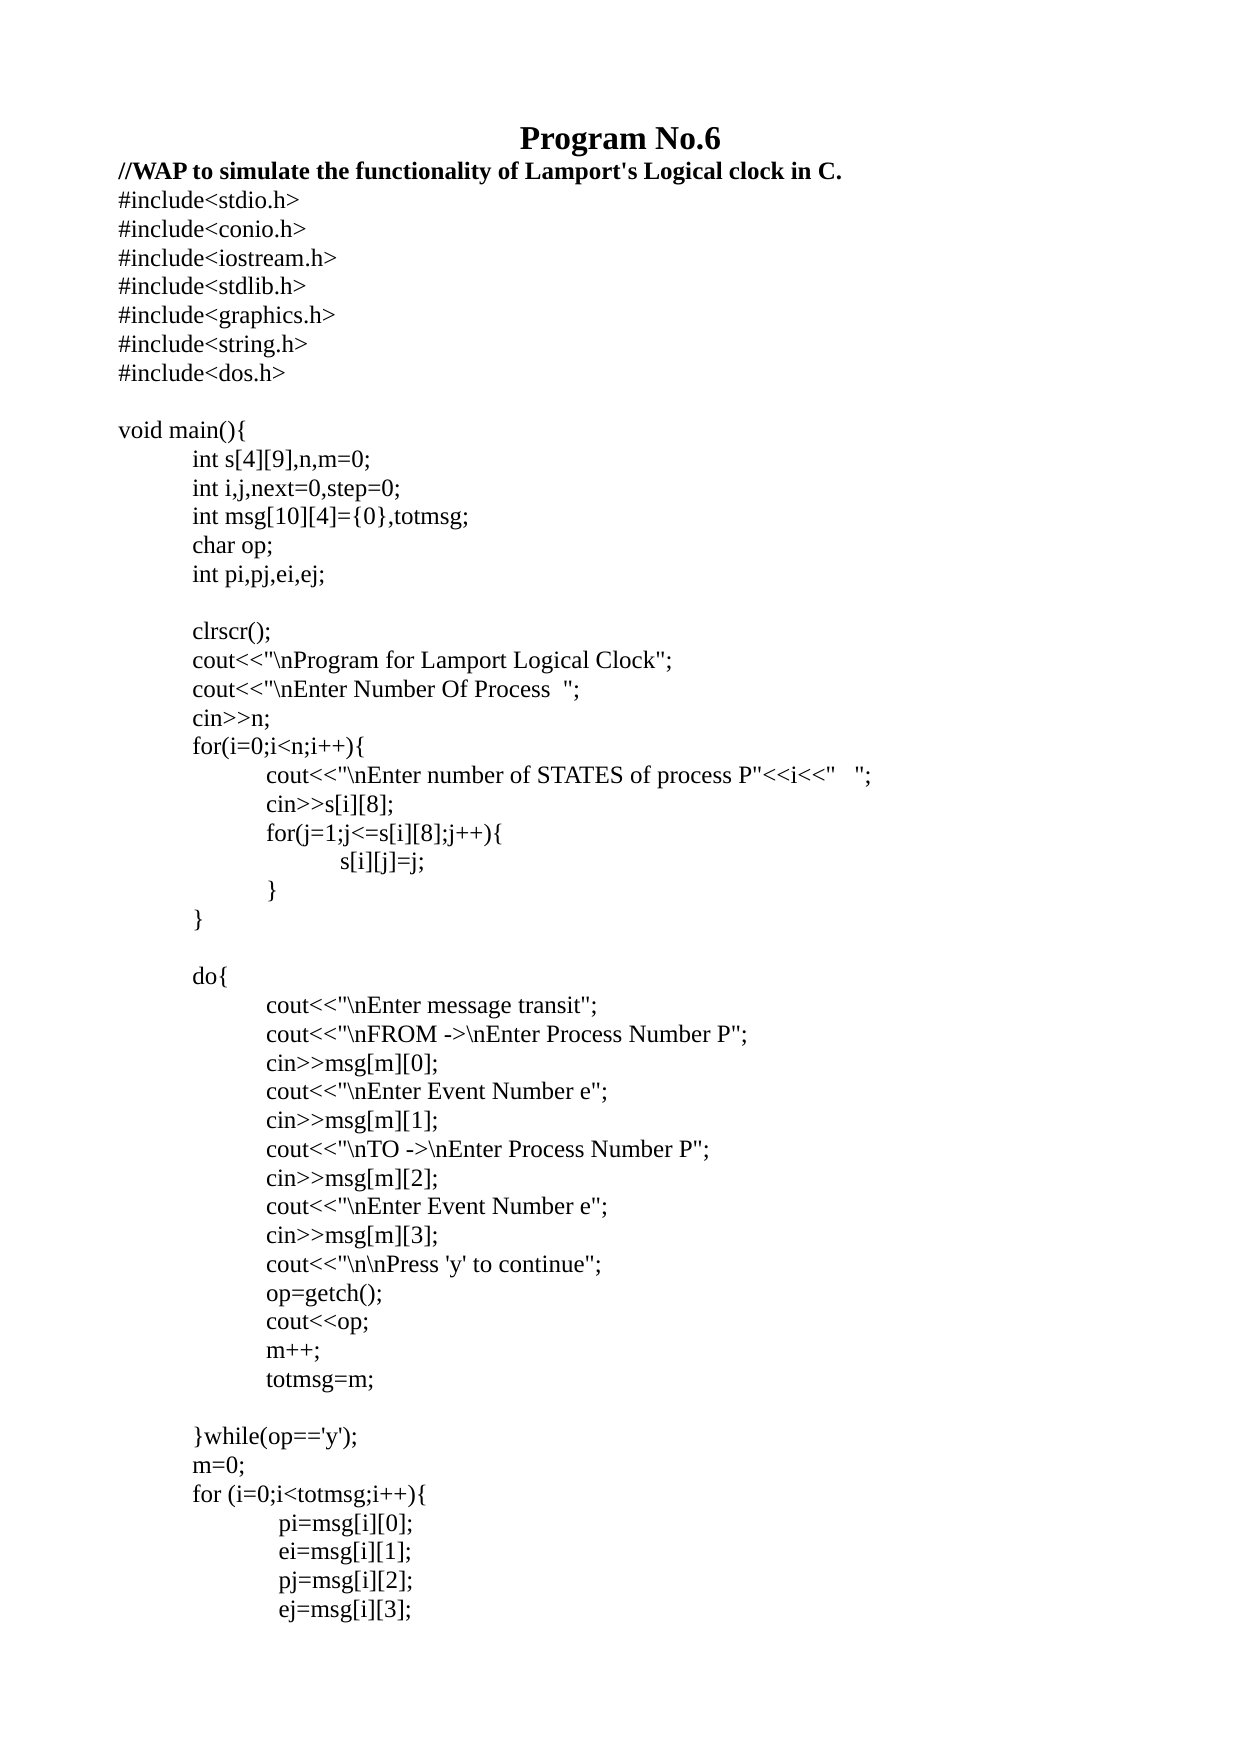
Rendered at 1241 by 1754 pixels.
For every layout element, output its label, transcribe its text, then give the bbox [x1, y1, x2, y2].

text #include<stdlib.h> [118, 271, 1122, 300]
text cin>>msg[m][1]; [118, 1105, 1122, 1134]
text ei=msg[i][1]; [118, 1536, 1122, 1565]
text cout<<"\nEnter Number Of Process "; [118, 674, 1122, 703]
text cout<<op; [118, 1306, 1122, 1335]
text char op; [118, 530, 1122, 559]
text s[i][j]=j; [118, 846, 1122, 875]
text totmsg=m; [118, 1364, 1122, 1393]
text cout<<"\nProgram for Lamport Logical Clock"; [118, 645, 1122, 674]
text #include<string.h> [118, 329, 1122, 358]
text Program No.6 [118, 118, 1122, 156]
text cin>>s[i][8]; [118, 789, 1122, 818]
text for(j=1;j<=s[i][8];j++){ [118, 818, 1122, 846]
text cout<<"\nEnter Event Number e"; [118, 1191, 1122, 1220]
text for(i=0;i<n;i++){ [118, 731, 1122, 760]
text cout<<"\nTO ->\nEnter Process Number P"; [118, 1134, 1122, 1163]
text ej=msg[i][3]; [118, 1594, 1122, 1623]
text m=0; [118, 1450, 1122, 1479]
text m++; [118, 1335, 1122, 1364]
text #include<graphics.h> [118, 300, 1122, 329]
text int s[4][9],n,m=0; [118, 444, 1122, 473]
text cin>>n; [118, 703, 1122, 731]
text cin>>msg[m][3]; [118, 1220, 1122, 1249]
text #include<stdio.h> [118, 185, 1122, 214]
text int pi,pj,ei,ej; [118, 559, 1122, 588]
text cout<<"\nEnter message transit"; [118, 990, 1122, 1019]
text do{ [118, 961, 1122, 990]
text #include<conio.h> [118, 214, 1122, 243]
text #include<dos.h> [118, 358, 1122, 386]
text cin>>msg[m][0]; [118, 1048, 1122, 1076]
text for (i=0;i<totmsg;i++){ [118, 1479, 1122, 1508]
text cout<<"\nEnter number of STATES of process P"<<i<<" "; [118, 760, 1122, 789]
text void main(){ [118, 415, 1122, 444]
text cout<<"\n\nPress 'y' to continue"; [118, 1249, 1122, 1278]
text pi=msg[i][0]; [118, 1508, 1122, 1536]
text #include<iostream.h> [118, 243, 1122, 271]
text cin>>msg[m][2]; [118, 1163, 1122, 1191]
text pj=msg[i][2]; [118, 1565, 1122, 1594]
text } [118, 875, 1122, 904]
text cout<<"\nFROM ->\nEnter Process Number P"; [118, 1019, 1122, 1048]
text }while(op=='y'); [118, 1421, 1122, 1450]
text } [118, 904, 1122, 933]
text clrscr(); [118, 616, 1122, 645]
text op=getch(); [118, 1278, 1122, 1306]
text //WAP to simulate the functionality of Lamport's Logical clock in C. [118, 156, 1122, 185]
text int msg[10][4]={0},totmsg; [118, 501, 1122, 530]
text cout<<"\nEnter Event Number e"; [118, 1076, 1122, 1105]
text int i,j,next=0,step=0; [118, 473, 1122, 501]
